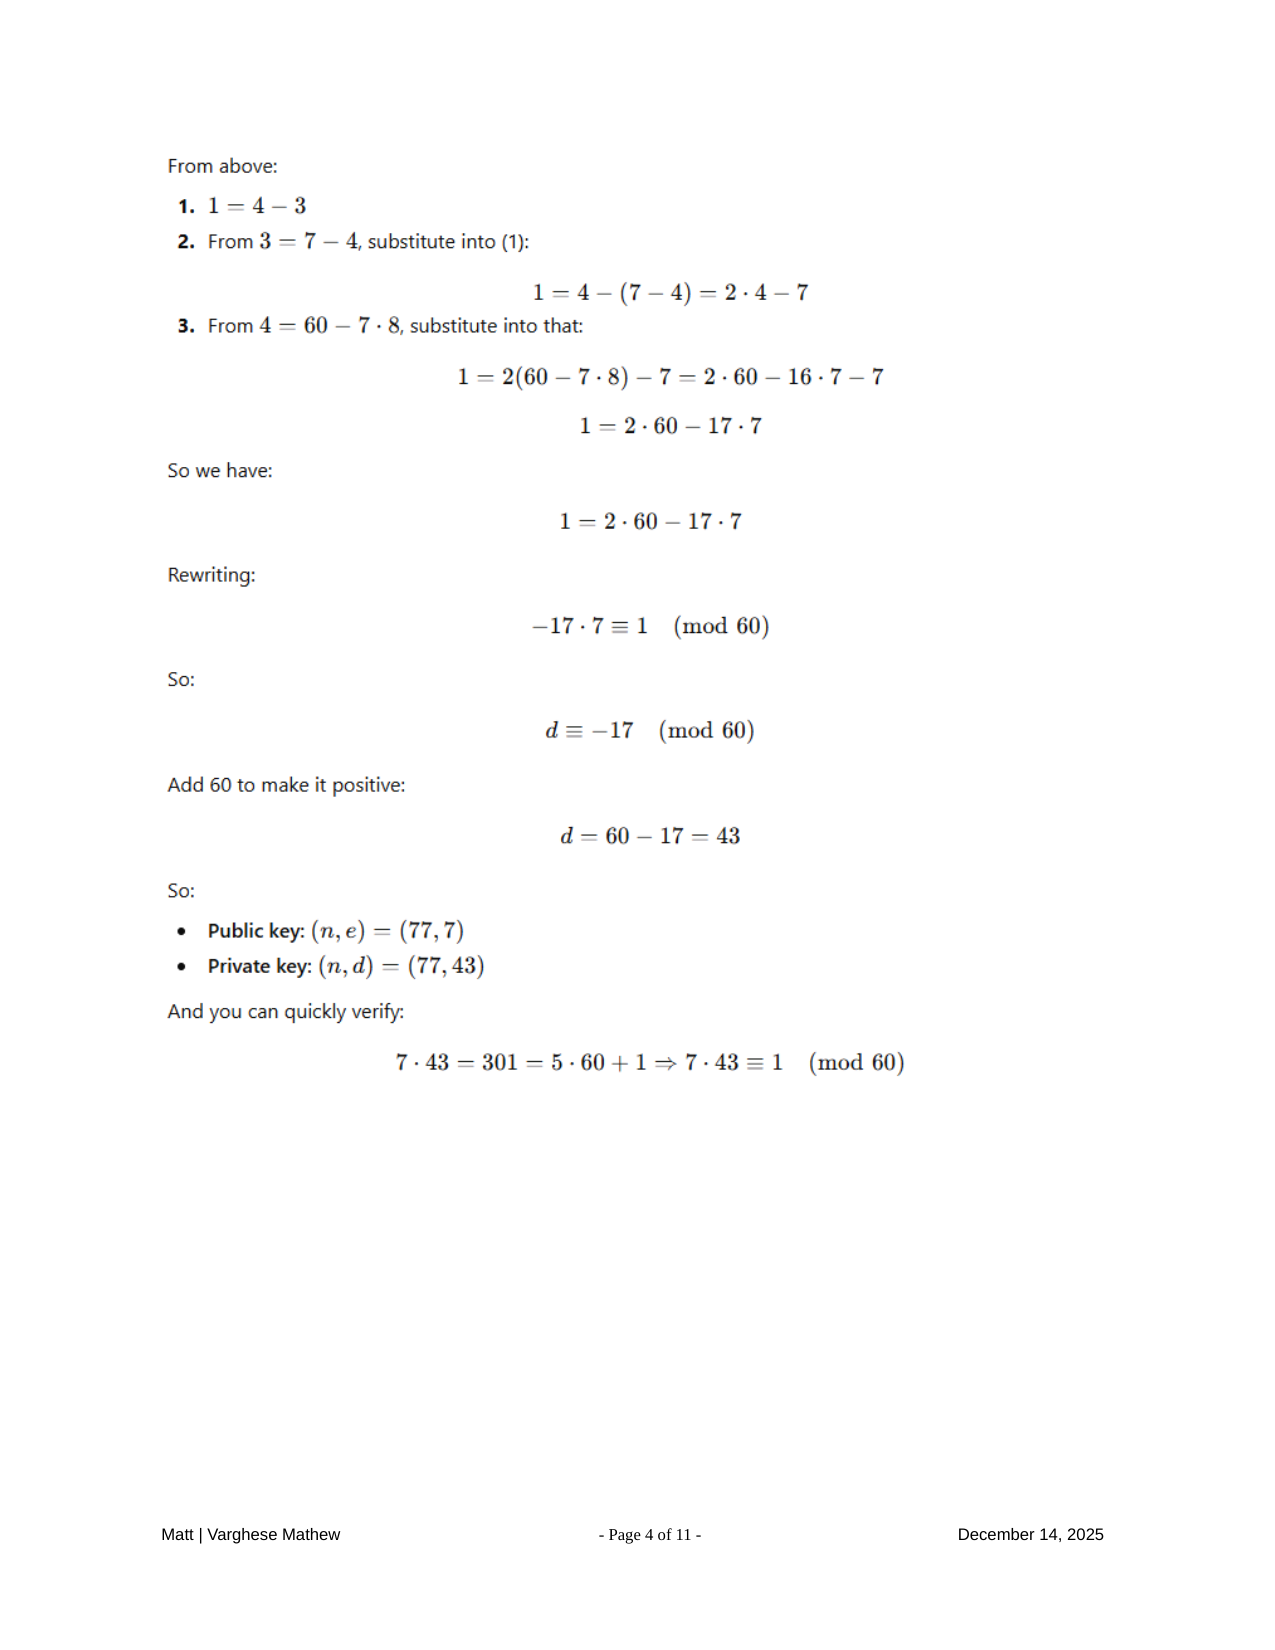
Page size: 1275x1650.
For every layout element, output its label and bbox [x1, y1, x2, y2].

picture [150, 150, 1125, 1100]
